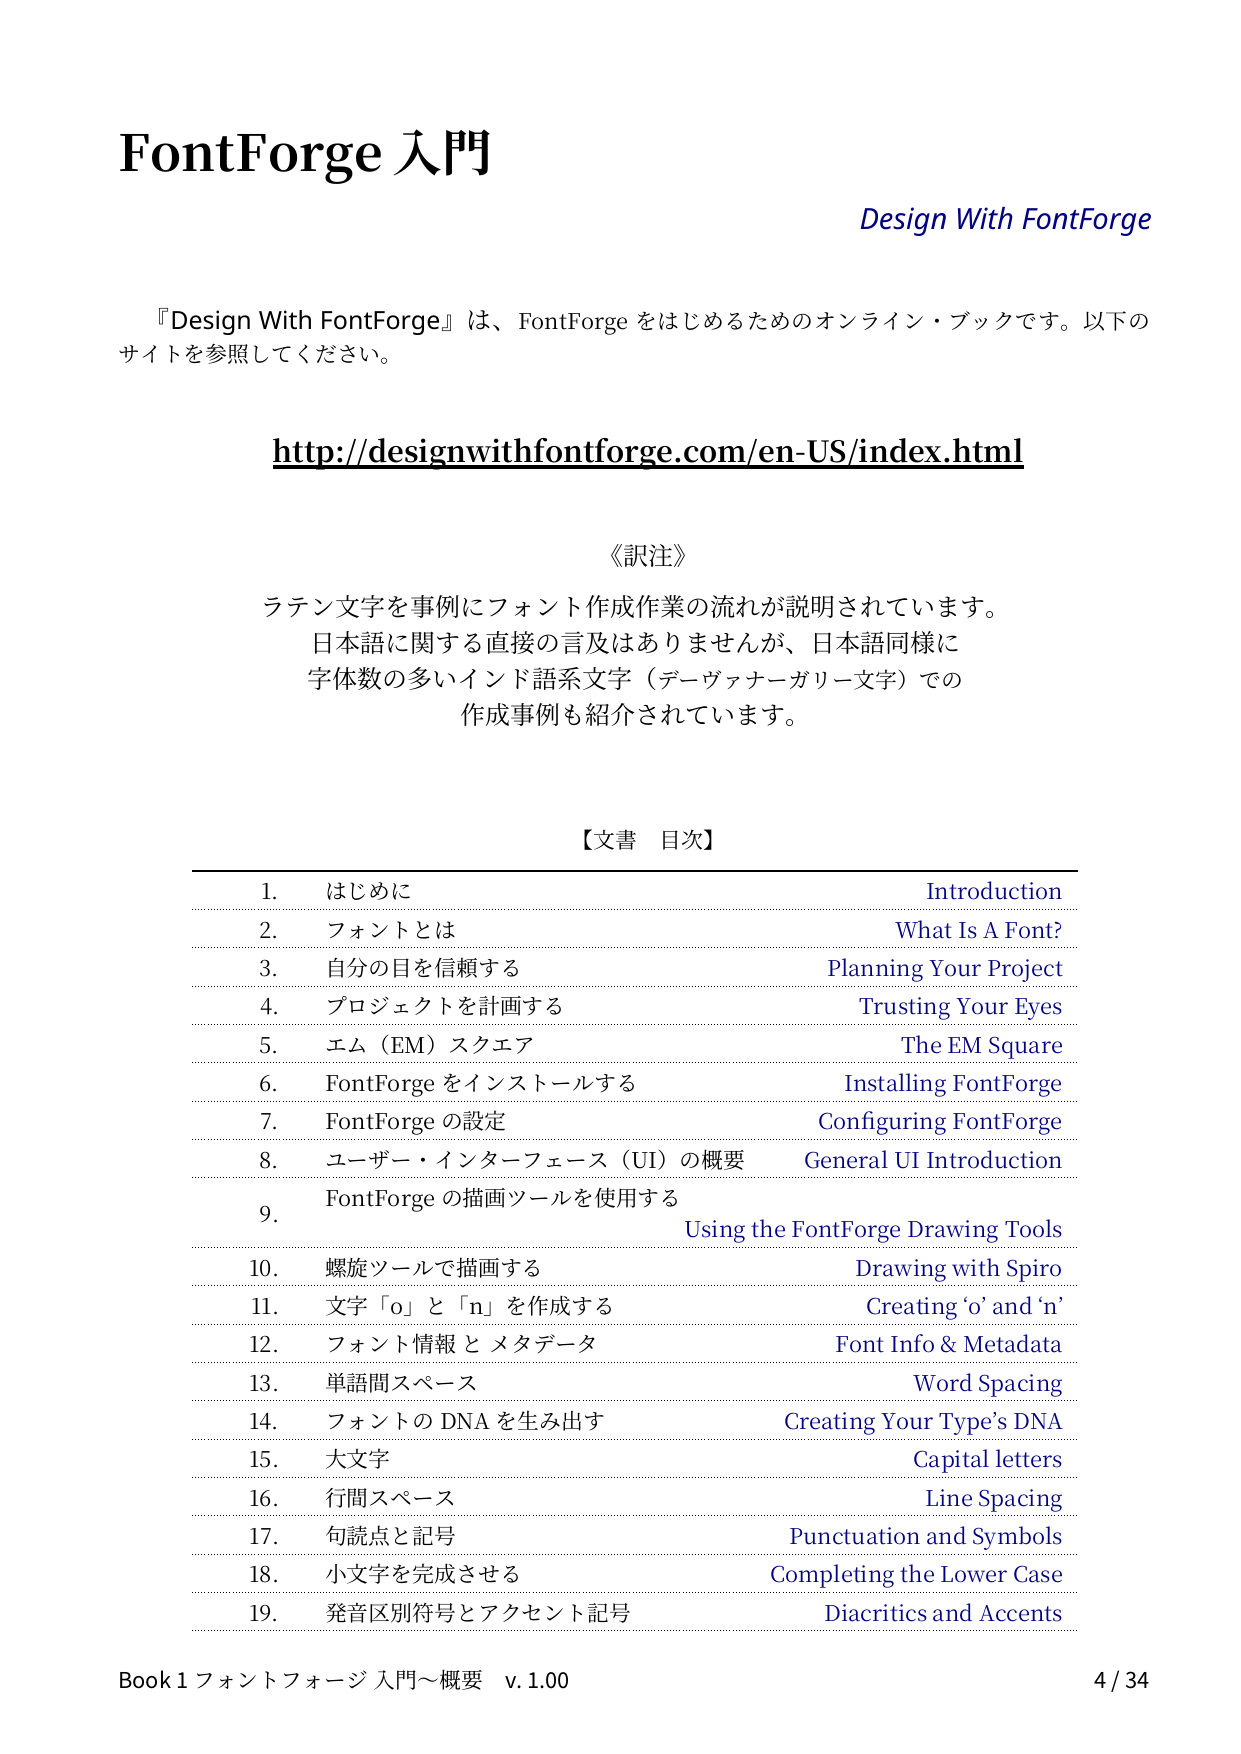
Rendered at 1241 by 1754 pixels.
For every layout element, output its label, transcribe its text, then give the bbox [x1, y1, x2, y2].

text 《訳注》 [118, 537, 1152, 573]
table_cell 発音区別符号とアクセント記号 Diacritics and Accents [310, 1592, 1078, 1630]
text ラテン文字を事例にフォント作成作業の流れが説明されています。 日本語に関する直接の言及はありませんが、日本語同様に 字体数の多いインド語系文字（デーヴァナーガリー文字）での 作成事例も紹介されています。 [118, 587, 1152, 731]
table_header 1. [192, 872, 310, 909]
table_cell 11. [192, 1285, 310, 1324]
table_cell 7. [192, 1101, 310, 1139]
table_cell 2. [192, 909, 310, 947]
table_cell 9. [192, 1177, 310, 1247]
table_cell 4. [192, 986, 310, 1024]
text 『Design With FontForge』は、FontForge をはじめるためのオンライン・ブックです。以下のサイトを参照してください。 [118, 301, 1152, 368]
table_cell 18. [192, 1554, 310, 1592]
table_cell 3. [192, 947, 310, 986]
table_cell 16. [192, 1477, 310, 1515]
table_cell 10. [192, 1247, 310, 1285]
table_cell フォントとは What Is A Font? [310, 909, 1078, 947]
table_cell 19. [192, 1592, 310, 1630]
subtitle Design With FontForge [118, 198, 1152, 238]
table_cell 12. [192, 1324, 310, 1362]
text http://designwithfontforge.com/en-US/index.html [118, 429, 1152, 471]
table_cell 8. [192, 1139, 310, 1177]
table_cell FontForge をインストールする Installing FontForge [310, 1062, 1078, 1101]
table_cell FontForge の設定 Configuring FontForge [310, 1101, 1078, 1139]
table_cell 17. [192, 1515, 310, 1554]
table_cell 行間スペース Line Spacing [310, 1477, 1078, 1515]
table_cell フォント情報 と メタデータ Font Info & Metadata [310, 1324, 1078, 1362]
text 【文書 目次】 [118, 824, 1152, 855]
table_cell 大文字 Capital letters [310, 1439, 1078, 1477]
table_cell エム（EM）スクエア The EM Square [310, 1024, 1078, 1062]
table_cell FontForge の描画ツールを使用する Using the FontForge Drawing Tools [310, 1177, 1078, 1247]
table_cell ユーザー・インターフェース（UI）の概要 General UI Introduction [310, 1139, 1078, 1177]
table_cell 螺旋ツールで描画する Drawing with Spiro [310, 1247, 1078, 1285]
table_cell プロジェクトを計画する Trusting Your Eyes [310, 986, 1078, 1024]
table_cell 自分の目を信頼する Planning Your Project [310, 947, 1078, 986]
table_cell 6. [192, 1062, 310, 1101]
table_cell 15. [192, 1439, 310, 1477]
table_cell フォントの DNA を生み出す Creating Your Type’s DNA [310, 1400, 1078, 1439]
table_cell 小文字を完成させる Completing the Lower Case [310, 1554, 1078, 1592]
table_cell 14. [192, 1400, 310, 1439]
subtitle FontForge入門 [118, 113, 1152, 185]
table_cell 13. [192, 1362, 310, 1400]
table_header はじめに Introduction [310, 872, 1078, 909]
table_cell 単語間スペース Word Spacing [310, 1362, 1078, 1400]
table_cell 句読点と記号 Punctuation and Symbols [310, 1515, 1078, 1554]
table_cell 5. [192, 1024, 310, 1062]
table_cell 文字「o」と「n」を作成する Creating ‘o’ and ‘n’ [310, 1285, 1078, 1324]
